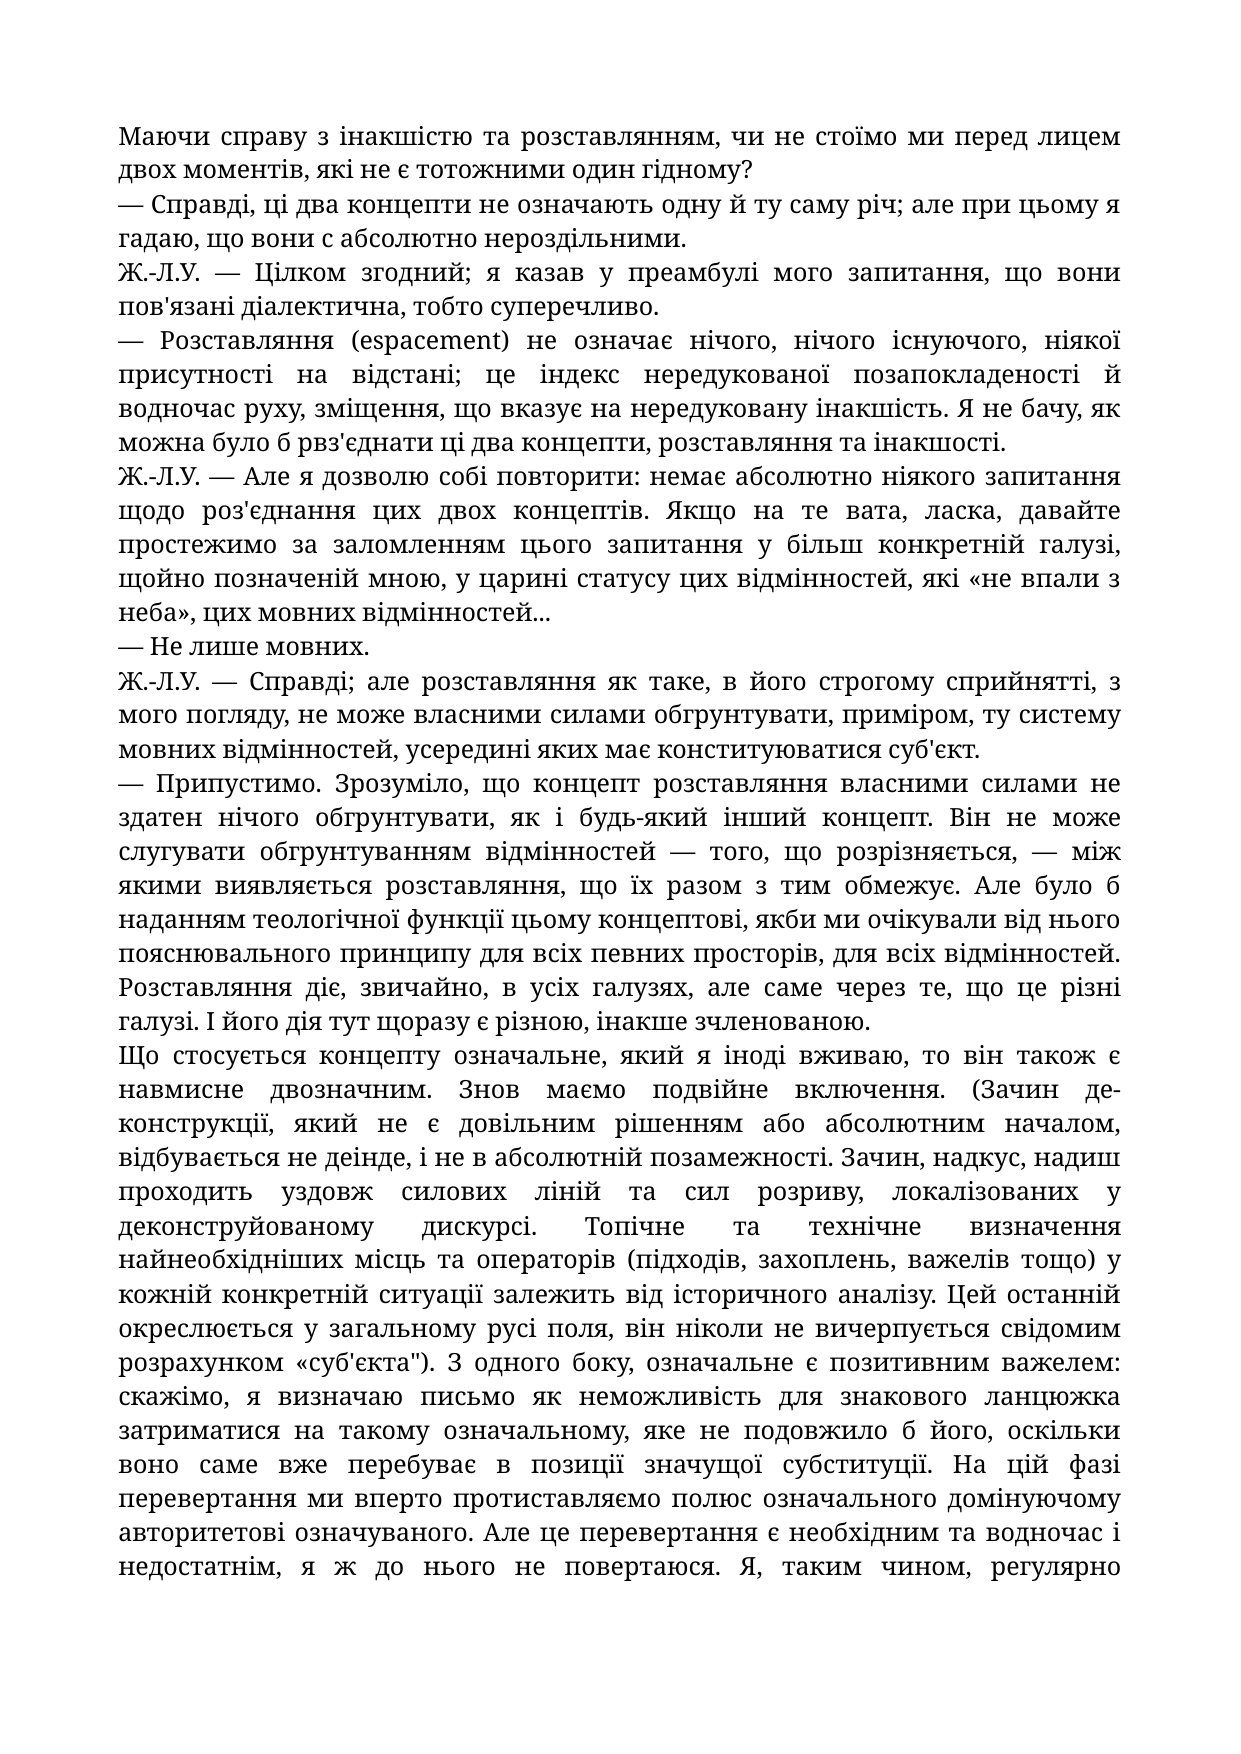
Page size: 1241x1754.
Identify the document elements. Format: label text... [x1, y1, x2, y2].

text Ж.-Л.У. — Цілком згодний; я казав у преамбулі мого запитання, що вони пов'язані діалектична, тобто суперечливо. [118, 254, 1122, 322]
text Ж.-Л.У. — Справді; але розставляння як таке, в його строгому сприйнятті, з мого погляду, не може власними силами обгрунтувати, приміром, ту систему мовних відмінностей, усередині яких має конституюватися суб'єкт. [118, 663, 1122, 765]
text Маючи справу з інакшістю та розставлянням, чи не стоїмо ми перед лицем двох моментів, які не є тотожними один гідному? [118, 118, 1122, 186]
text Ж.-Л.У. — Але я дозволю собі повторити: немає абсолютно ніякого запитання щодо роз'єднання цих двох концептів. Якщо на те вата, ласка, давайте простежимо за заломленням цього запитання у більш конкретній галузі, щойно позначеній мною, у царині статусу цих відмінностей, які «не впали з неба», цих мовних відмінностей... [118, 459, 1122, 629]
text — Справді, ці два концепти не означають одну й ту саму річ; але при цьому я гадаю, що вони с абсолютно нероздільними. [118, 186, 1122, 254]
text — Припустимо. Зрозуміло, що концепт розставляння власними силами не здатен нічого обгрунтувати, як і будь-який інший концепт. Він не може слугувати обгрунтуванням відмінностей — того, що розрізняється, — між якими виявляється розставляння, що їх разом з тим обмежує. Але було б наданням теологічної функції цьому концептові, якби ми очікували від нього пояснювального принципу для всіх певних просторів, для всіх відмінностей. Розставляння діє, звичайно, в усіх галузях, але саме через те, що це різні галузі. І його дія тут щоразу є різною, інакше зчленованою. [118, 765, 1122, 1038]
text Що стосується концепту означальне, який я іноді вживаю, то він також є навмисне двозначним. Знов маємо подвійне включення. (Зачин де-конструкції, який не є довільним рішенням або абсолютним началом, відбувається не деінде, і не в абсолютній позамежності. Зачин, надкус, надиш проходить уздовж силових ліній та сил розриву, локалізованих у деконструйованому дискурсі. Топічне та технічне визначення найнеобхідніших місць та операторів (підходів, захоплень, важелів тощо) у кожній конкретній ситуації залежить від історичного аналізу. Цей останній окреслюється у загальному русі поля, він ніколи не вичерпується свідомим розрахунком «суб'єкта"). З одного боку, означальне є позитивним важелем: скажімо, я визначаю письмо як неможливість для знакового ланцюжка затриматися на такому означальному, яке не подовжило б його, оскільки воно саме вже перебуває в позиції значущої субституції. На цій фазі перевертання ми вперто протиставляємо полюс означального домінуючому авторитетові означуваного. Але це перевертання є необхідним та водночас і недостатнім, я ж до нього не повертаюся. Я, таким чином, регулярно [118, 1038, 1122, 1583]
text — Розставляння (еspacement) не означає нічого, нічого існуючого, ніякої присутності на відстані; це індекс нередукованої позапокладеності й водночас руху, зміщення, що вказує на нередуковану інакшість. Я не бачу, як можна було б рвз'єднати ці два концепти, розставляння та інакшості. [118, 322, 1122, 459]
text — Не лише мовних. [118, 629, 1122, 663]
